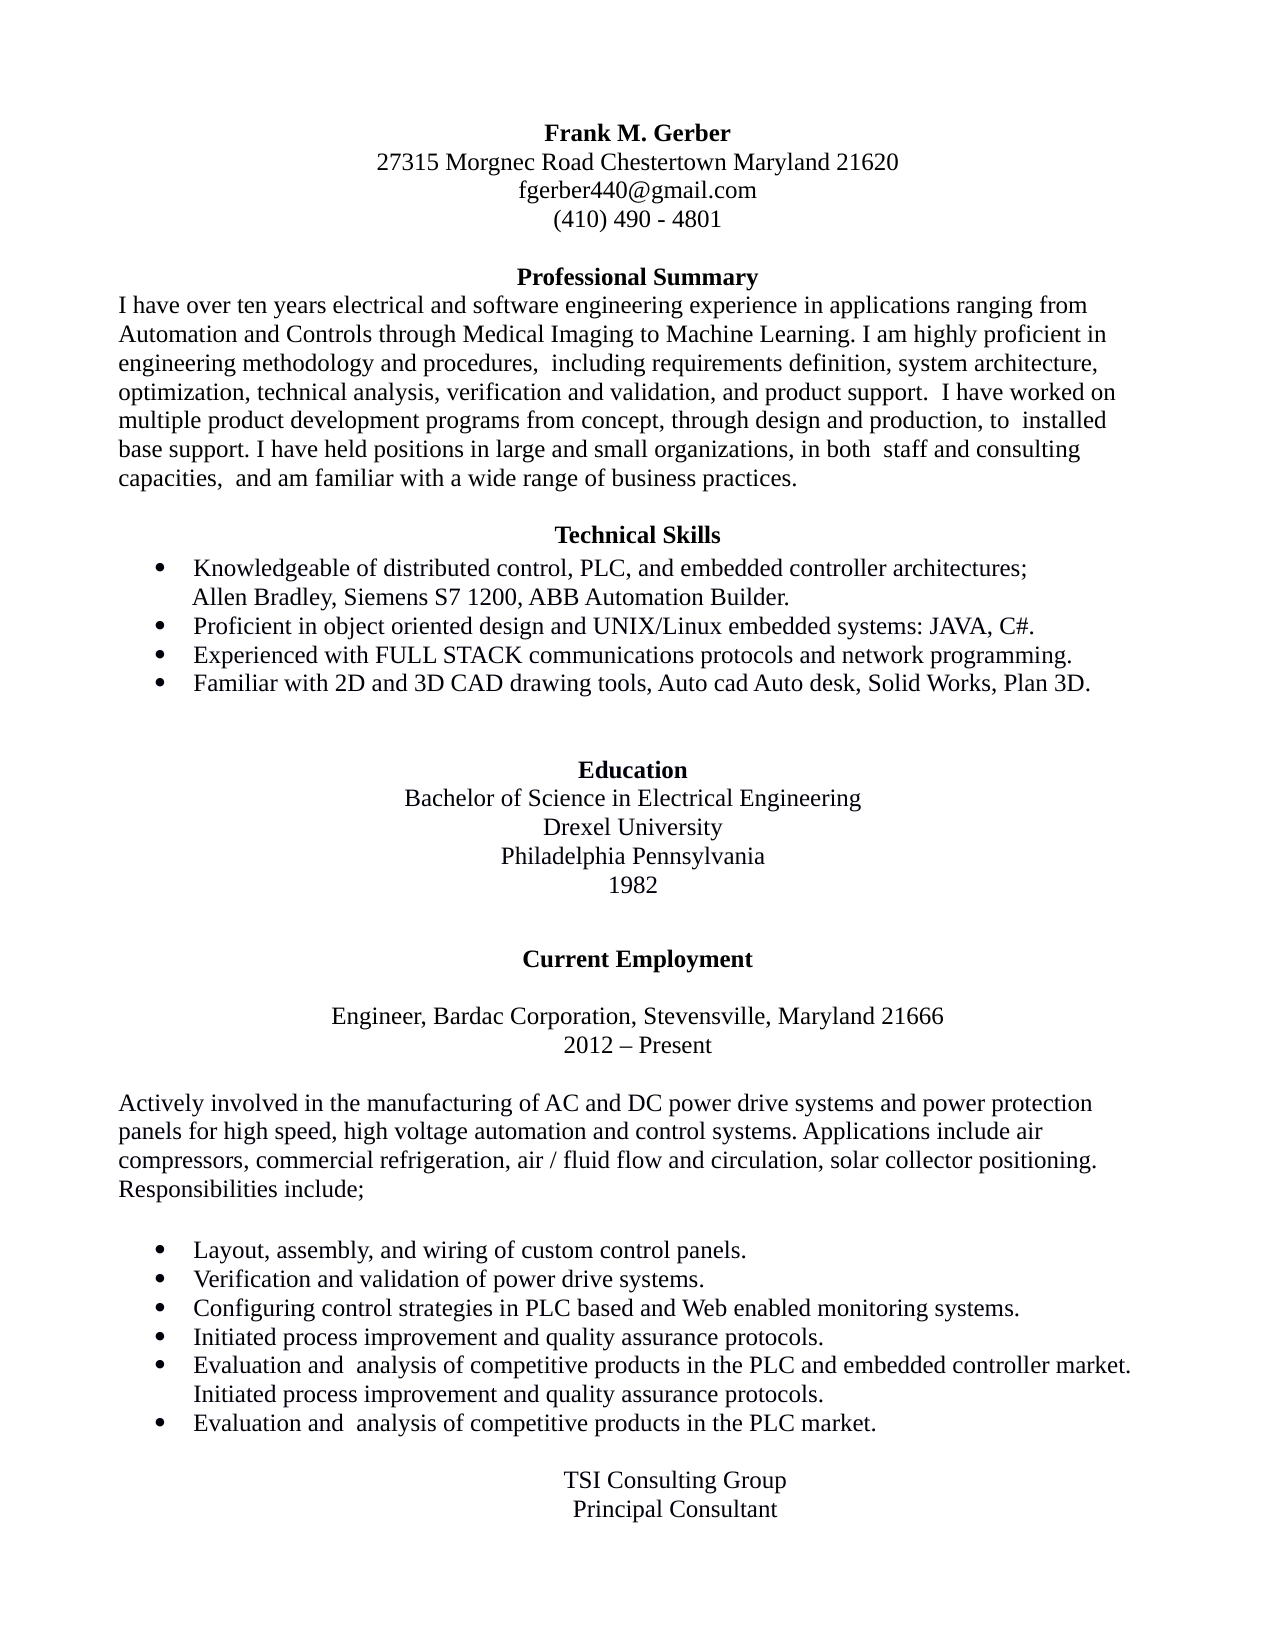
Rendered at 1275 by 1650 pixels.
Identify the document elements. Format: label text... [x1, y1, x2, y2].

list Philadelphia Pennsylvania [118, 841, 1147, 870]
list Bachelor of Science in Electrical Engineering [118, 783, 1147, 812]
list Drexel University [118, 812, 1147, 841]
text Frank M. Gerber [118, 118, 1157, 147]
list Initiated process improvement and quality assurance protocols. [156, 1322, 1157, 1351]
list Experienced with FULL STACK communications protocols and network programming. [156, 640, 1147, 668]
text I have over ten years electrical and software engineering experience in applications ranging from Automation and Controls through Medical Imaging to Machine Learning. I am highly proficient in engineering methodology and procedures, including requirements definition, system architecture, optimization, technical analysis, verification and validation, and product support. I have worked on multiple product development programs from concept, through design and production, to installed base support. I have held positions in large and small organizations, in both staff and consulting capacities, and am familiar with a wide range of business practices. [118, 291, 1157, 492]
list Allen Bradley, Siemens S7 1200, ABB Automation Builder. [118, 582, 1147, 611]
list Proficient in object oriented design and UNIX/Linux embedded systems: JAVA, C#. [156, 611, 1147, 640]
list Education [118, 755, 1147, 783]
list 1982 [118, 870, 1147, 898]
list Evaluation and analysis of competitive products in the PLC market. [156, 1408, 1157, 1437]
text 27315 Morgnec Road Chestertown Maryland 21620 [118, 147, 1157, 176]
list Verification and validation of power drive systems. [156, 1264, 1157, 1293]
text Current Employment [118, 944, 1157, 973]
list Configuring control strategies in PLC based and Web enabled monitoring systems. [156, 1293, 1157, 1322]
text (410) 490 - 4801 [118, 204, 1157, 233]
list Knowledgeable of distributed control, PLC, and embedded controller architectures; [156, 553, 1147, 582]
text Technical Skills [118, 521, 1157, 549]
list Principal Consultant [193, 1494, 1157, 1523]
list Layout, assembly, and wiring of custom control panels. [156, 1236, 1157, 1264]
list Evaluation and analysis of competitive products in the PLC and embedded controller market. Initiated process improvement and quality assurance protocols. [156, 1351, 1157, 1408]
text Professional Summary [118, 262, 1157, 291]
list TSI Consulting Group [193, 1466, 1157, 1494]
list Familiar with 2D and 3D CAD drawing tools, Auto cad Auto desk, Solid Works, Plan 3D. [156, 668, 1147, 697]
text Engineer, Bardac Corporation, Stevensville, Maryland 21666 [118, 1001, 1157, 1030]
text 2012 – Present [118, 1030, 1157, 1059]
text Actively involved in the manufacturing of AC and DC power drive systems and power protection panels for high speed, high voltage automation and control systems. Applications include air compressors, commercial refrigeration, air / fluid flow and circulation, solar collector positioning. Responsibilities include; [118, 1088, 1147, 1203]
text fgerber440@gmail.com [118, 176, 1157, 204]
